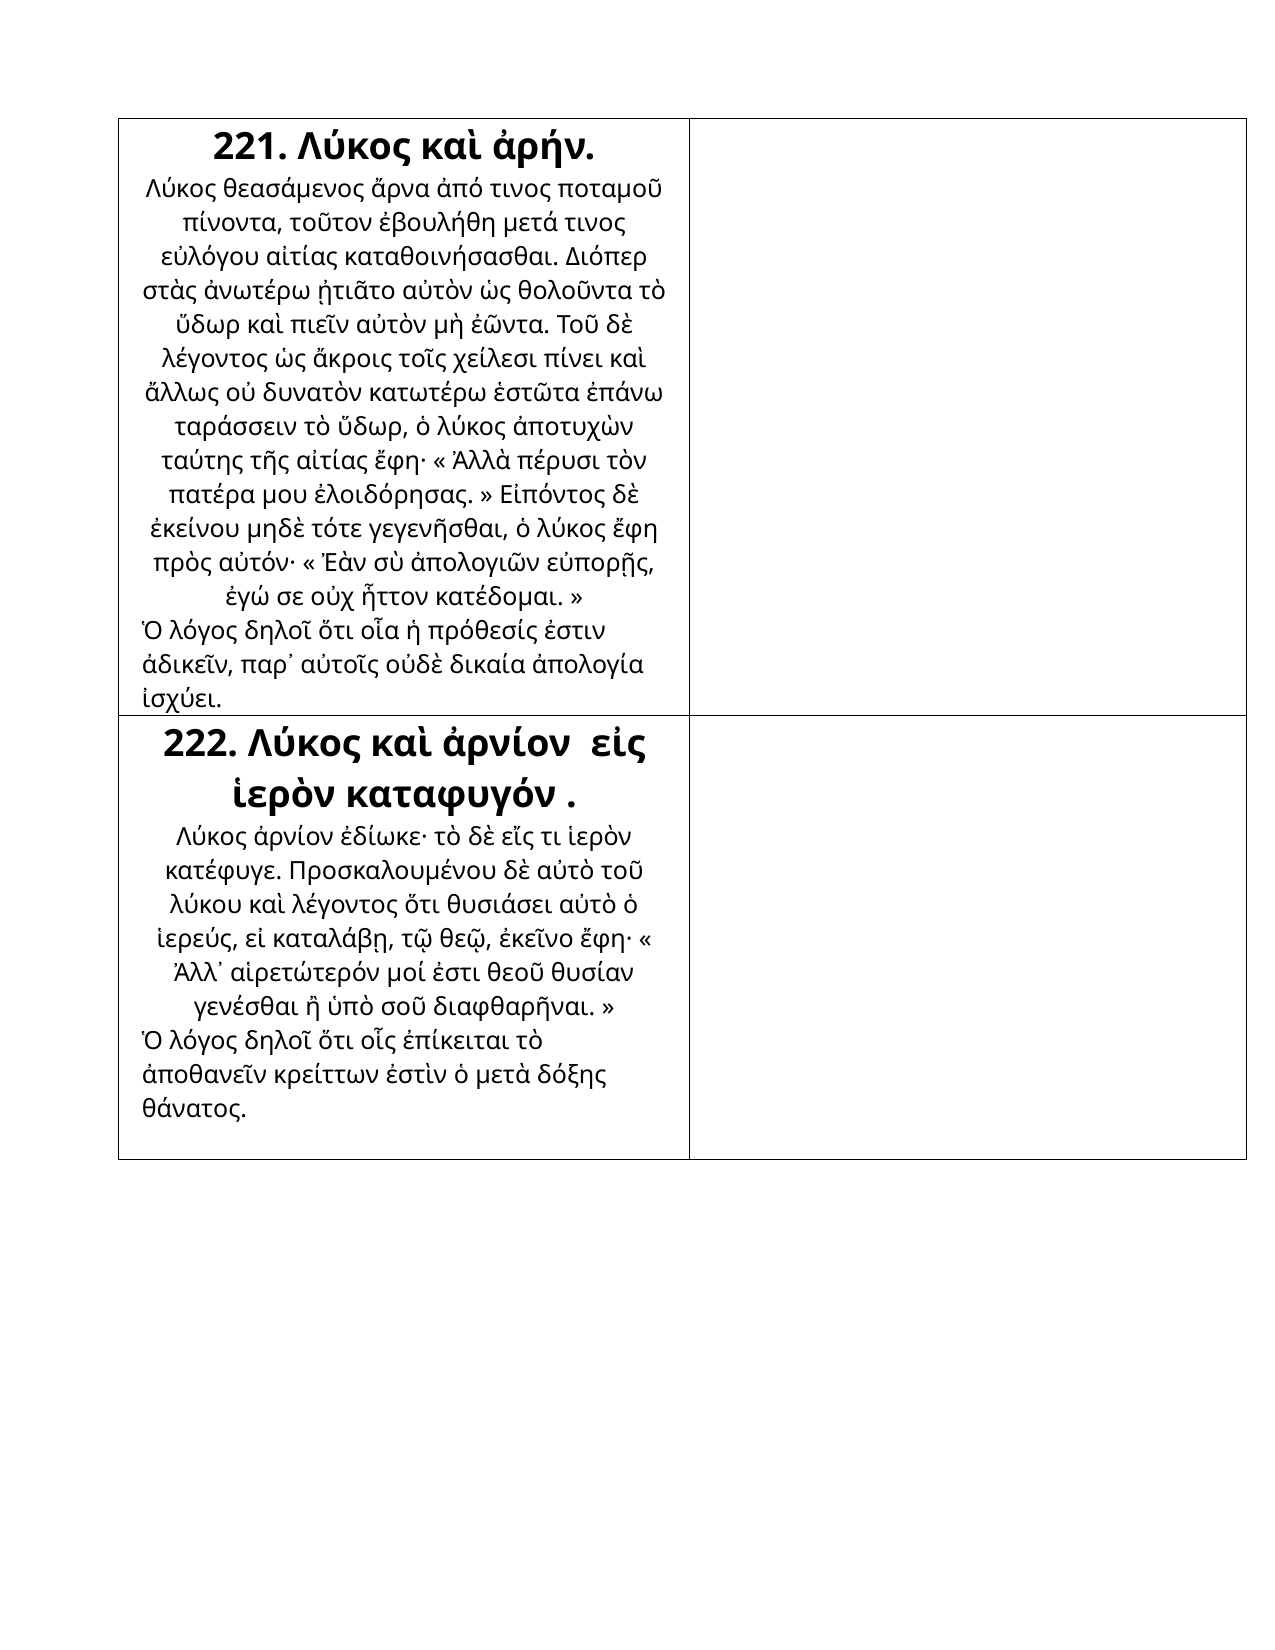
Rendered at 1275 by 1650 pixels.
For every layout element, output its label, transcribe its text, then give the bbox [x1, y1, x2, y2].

table_cell [690, 716, 1246, 1159]
table_cell 222. Λύκος καὶ ἀρνίον εἰς ἱερὸν καταφυγόν . Λύκος ἀρνίον ἐδίωκε· τὸ δὲ εἴς τι ἱερὸν κατέφυγε. Προσκαλουμένου δὲ αὐτὸ τοῦ λύκου καὶ λέγοντος ὅτι θυσιάσει αὐτὸ ὁ ἱερεύς, εἰ καταλάβῃ, τῷ θεῷ, ἐκεῖνο ἔφη· « Ἀλλ᾿ αἱρετώτερόν μοί ἐστι θεοῦ θυσίαν γενέσθαι ἢ ὑπὸ σοῦ διαφθαρῆναι. » Ὁ λόγος δηλοῖ ὅτι οἷς ἐπίκειται τὸ ἀποθανεῖν κρείττων ἐστὶν ὁ μετὰ δόξης θάνατος. [119, 716, 689, 1159]
table_cell 221. Λύκος καὶ ἀρήν. Λύκος θεασάμενος ἄρνα ἀπό τινος ποταμοῦ πίνοντα, τοῦτον ἐβουλήθη μετά τινος εὐλόγου αἰτίας καταθοινήσασθαι. Διόπερ στὰς ἀνωτέρω ᾐτιᾶτο αὐτὸν ὡς θολοῦντα τὸ ὕδωρ καὶ πιεῖν αὐτὸν μὴ ἐῶντα. Τοῦ δὲ λέγοντος ὡς ἄκροις τοῖς χείλεσι πίνει καὶ ἄλλως οὐ δυνατὸν κατωτέρω ἑστῶτα ἐπάνω ταράσσειν τὸ ὕδωρ, ὁ λύκος ἀποτυχὼν ταύτης τῆς αἰτίας ἔφη· « Ἀλλὰ πέρυσι τὸν πατέρα μου ἐλοιδόρησας. » Εἰπόντος δὲ ἐκείνου μηδὲ τότε γεγενῆσθαι, ὁ λύκος ἔφη πρὸς αὐτόν· « Ἐὰν σὺ ἀπολογιῶν εὐπορῇς, ἐγώ σε οὐχ ἧττον κατέδομαι. » Ὁ λόγος δηλοῖ ὅτι οἷα ἡ πρόθεσίς ἐστιν ἀδικεῖν, παρ᾿ αὐτοῖς οὐδὲ δικαία ἀπολογία ἰσχύει. [119, 119, 689, 715]
table_cell [690, 119, 1246, 715]
